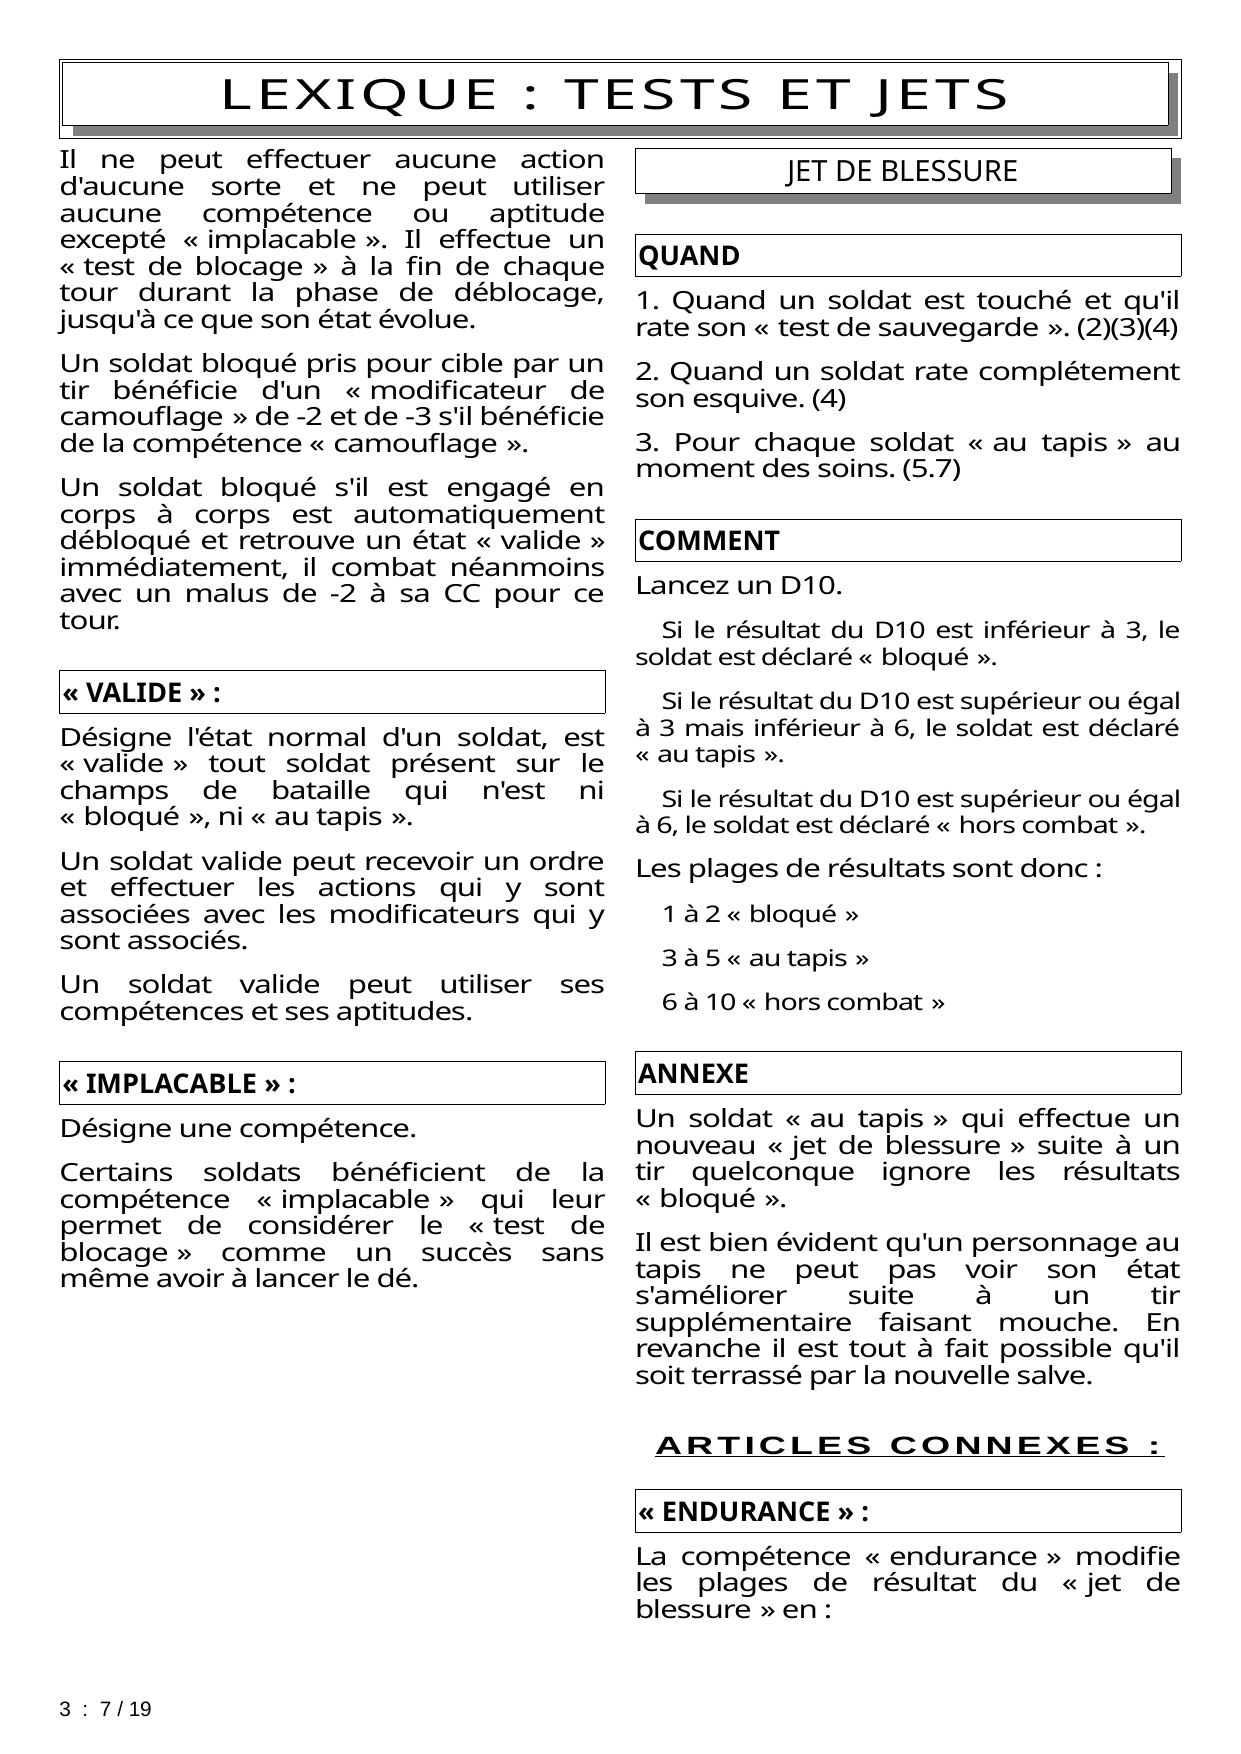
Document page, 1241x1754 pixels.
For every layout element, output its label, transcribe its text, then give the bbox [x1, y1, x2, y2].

text Un soldat valide peut utiliser ses compétences et ses aptitudes. [59, 973, 605, 1026]
text Si le résultat du D10 est inférieur à 3, le soldat est déclaré « bloqué ». [635, 618, 1181, 671]
text 1 à 2 « bloqué » [635, 901, 1181, 927]
text Certains soldats bénéficient de la compétence « implacable » qui leur permet de considérer le « test de blocage » comme un succès sans même avoir à lancer le dé. [59, 1160, 605, 1293]
text Désigne une compétence. [59, 1116, 605, 1143]
text Il ne peut effectuer aucune action d'aucune sorte et ne peut utiliser aucune compétence ou aptitude excepté « implacable ». Il effectue un « test de blocage » à la fin de chaque tour durant la phase de déblocage, jusqu'à ce que son état évolue. [59, 148, 605, 333]
text Un soldat bloqué pris pour cible par un tir bénéficie d'un « modificateur de camouflage » de -2 et de -3 s'il bénéficie de la compétence « camouflage ». [59, 351, 605, 457]
title jet de blessure [636, 149, 1171, 193]
text La compétence « endurance » modifie les plages de résultat du « jet de blessure » en : [635, 1544, 1181, 1624]
title « Implacable » : [60, 1062, 605, 1104]
text Lancez un D10. [635, 573, 1181, 600]
title Quand [636, 235, 1181, 276]
text Les plages de résultats sont donc : [635, 857, 1181, 883]
title Comment [636, 520, 1181, 561]
title annexe [636, 1052, 1181, 1094]
text Un soldat valide peut recevoir un ordre et effectuer les actions qui y sont associées avec les modificateurs qui y sont associés. [59, 849, 605, 955]
text Un soldat « au tapis » qui effectue un nouveau « jet de blessure » suite à un tir quelconque ignore les résultats « bloqué ». [635, 1106, 1181, 1212]
text Un soldat bloqué s'il est engagé en corps à corps est automatiquement débloqué et retrouve un état « valide » immédiatement, il combat néanmoins avec un malus de -2 à sa CC pour ce tour. [59, 475, 605, 634]
text Il est bien évident qu'un personnage au tapis ne peut pas voir son état s'améliorer suite à un tir supplémentaire faisant mouche. En revanche il est tout à fait possible qu'il soit terrassé par la nouvelle salve. [635, 1230, 1181, 1389]
text Désigne l'état normal d'un soldat, est « valide » tout soldat présent sur le champs de bataille qui n'est ni « bloqué », ni « au tapis ». [59, 725, 605, 831]
text Si le résultat du D10 est supérieur ou égal à 6, le soldat est déclaré « hors combat ». [635, 786, 1181, 839]
title « endurance » : [636, 1490, 1181, 1532]
text 3. Pour chaque soldat « au tapis » au moment des soins. (5.7) [635, 430, 1181, 483]
text 1. Quand un soldat est touché et qu'il rate son « test de sauvegarde ». (2)(3)(4) [635, 288, 1181, 341]
title Articles connexes : [635, 1431, 1181, 1459]
text 3 à 5 « au tapis » [635, 945, 1181, 972]
text Si le résultat du D10 est supérieur ou égal à 3 mais inférieur à 6, le soldat est déclaré « au tapis ». [635, 688, 1181, 768]
text 2. Quand un soldat rate complétement son esquive. (4) [635, 359, 1181, 412]
title « Valide » : [60, 671, 605, 713]
text 6 à 10 « hors combat » [635, 989, 1181, 1016]
